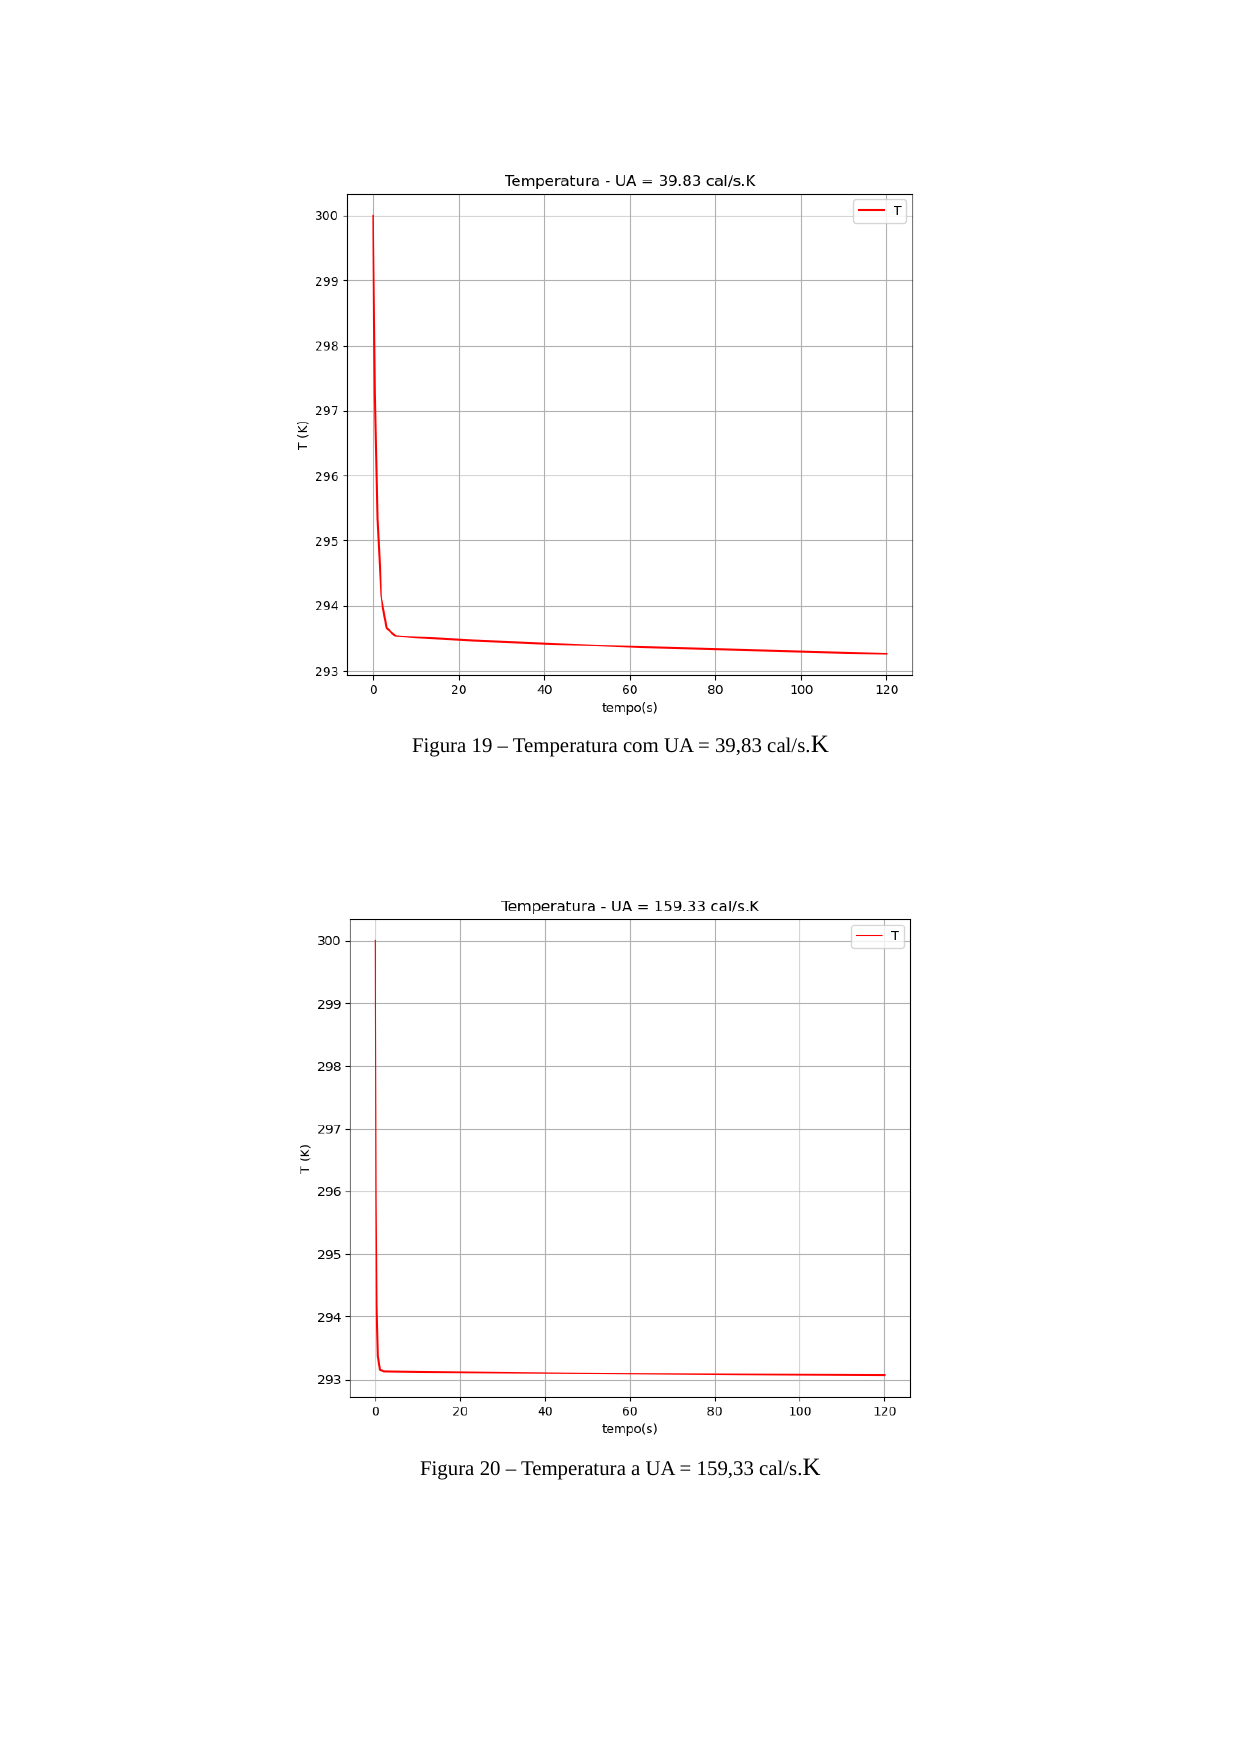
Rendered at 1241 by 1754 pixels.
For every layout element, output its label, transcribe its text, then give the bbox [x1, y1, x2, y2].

text Figura 20 – Temperatura a UA = 159,33 cal/s.K [118, 844, 1122, 1481]
picture [256, 118, 985, 730]
picture [259, 844, 982, 1453]
text Figura 19 – Temperatura com UA = 39,83 cal/s.K [118, 118, 1122, 758]
